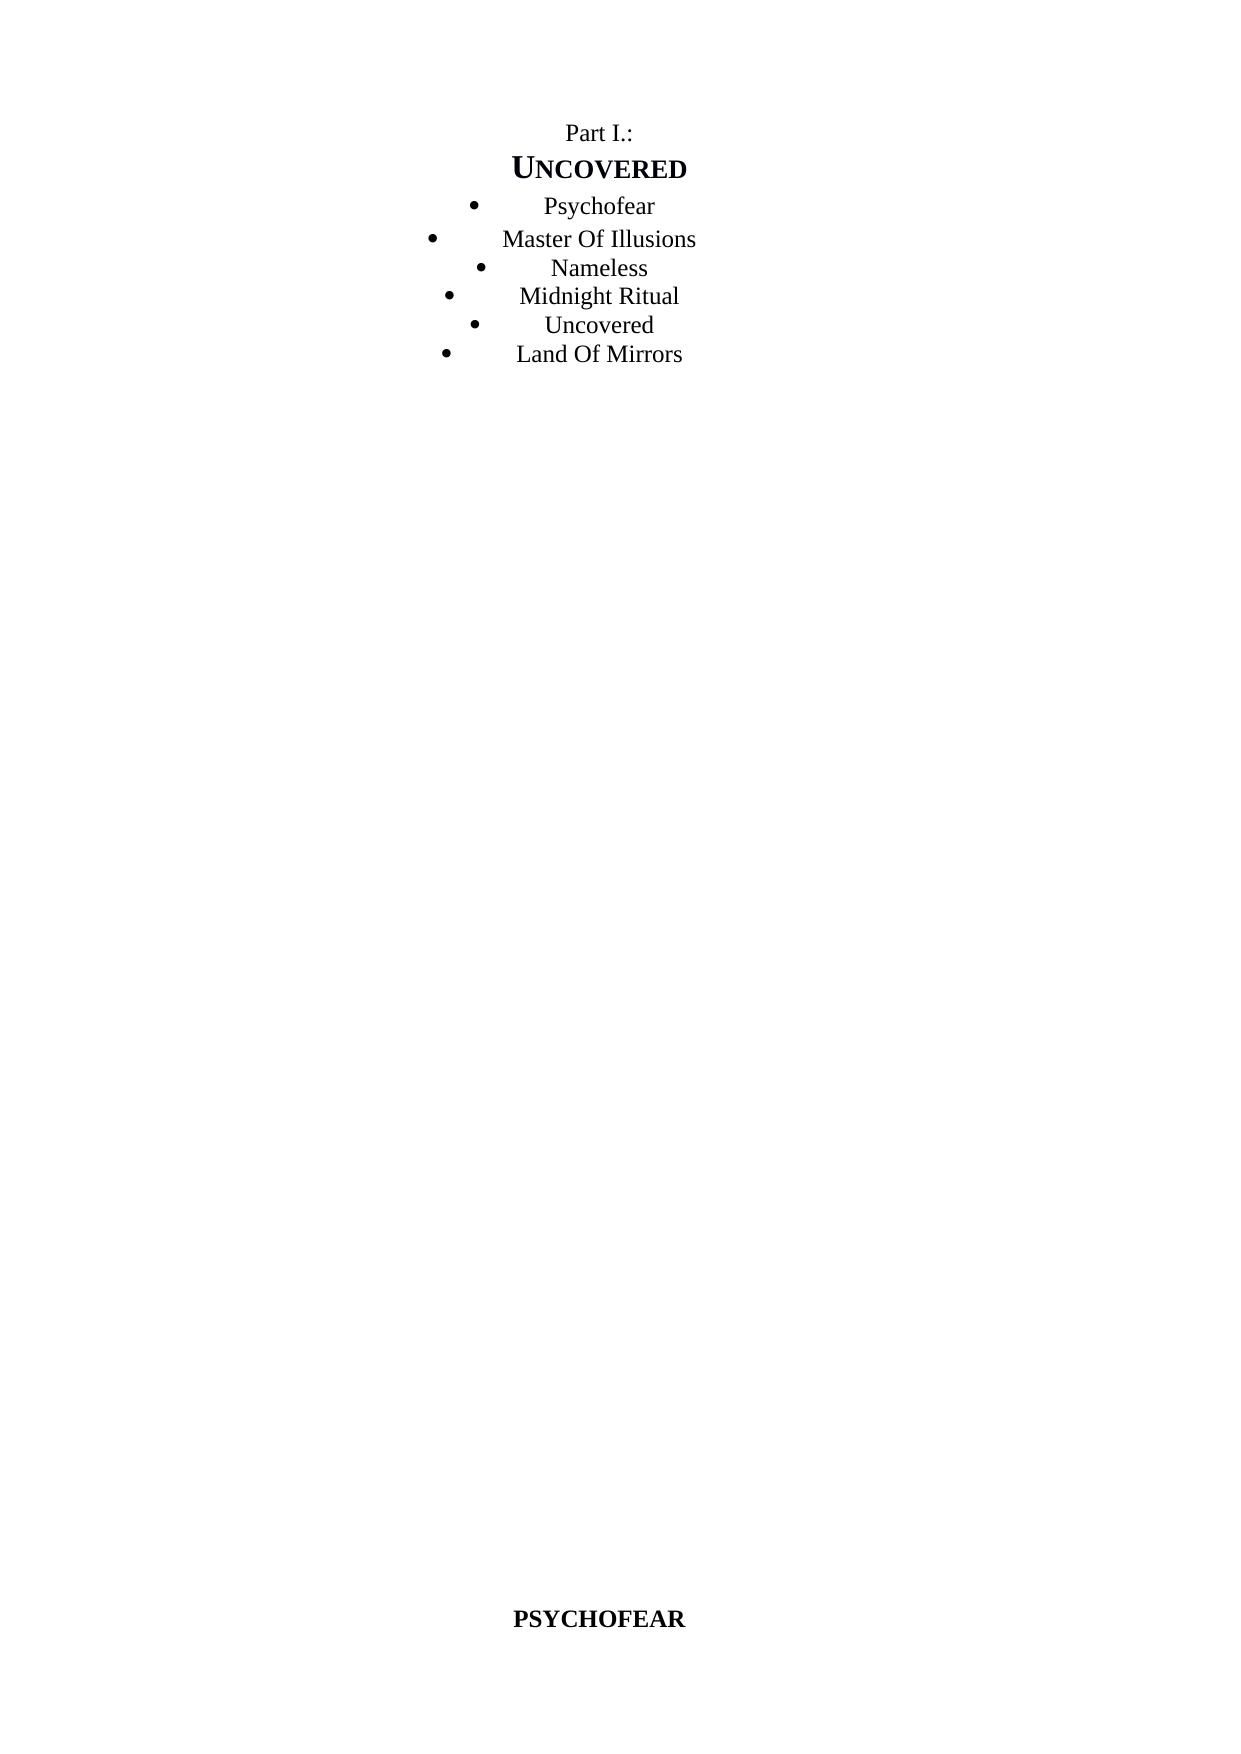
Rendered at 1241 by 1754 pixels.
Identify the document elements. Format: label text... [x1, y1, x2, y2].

list Uncovered [1, 310, 1123, 339]
list Land Of Mirrors [1, 339, 1123, 368]
text Uncovered [75, 147, 1123, 185]
list Midnight Ritual [1, 281, 1123, 310]
list Master Of Illusions [1, 224, 1123, 253]
text Part I.: [75, 118, 1123, 147]
list PSYCHOFEAR [75, 1604, 1123, 1633]
list Psychofear [1, 191, 1123, 220]
list Nameless [1, 253, 1123, 281]
